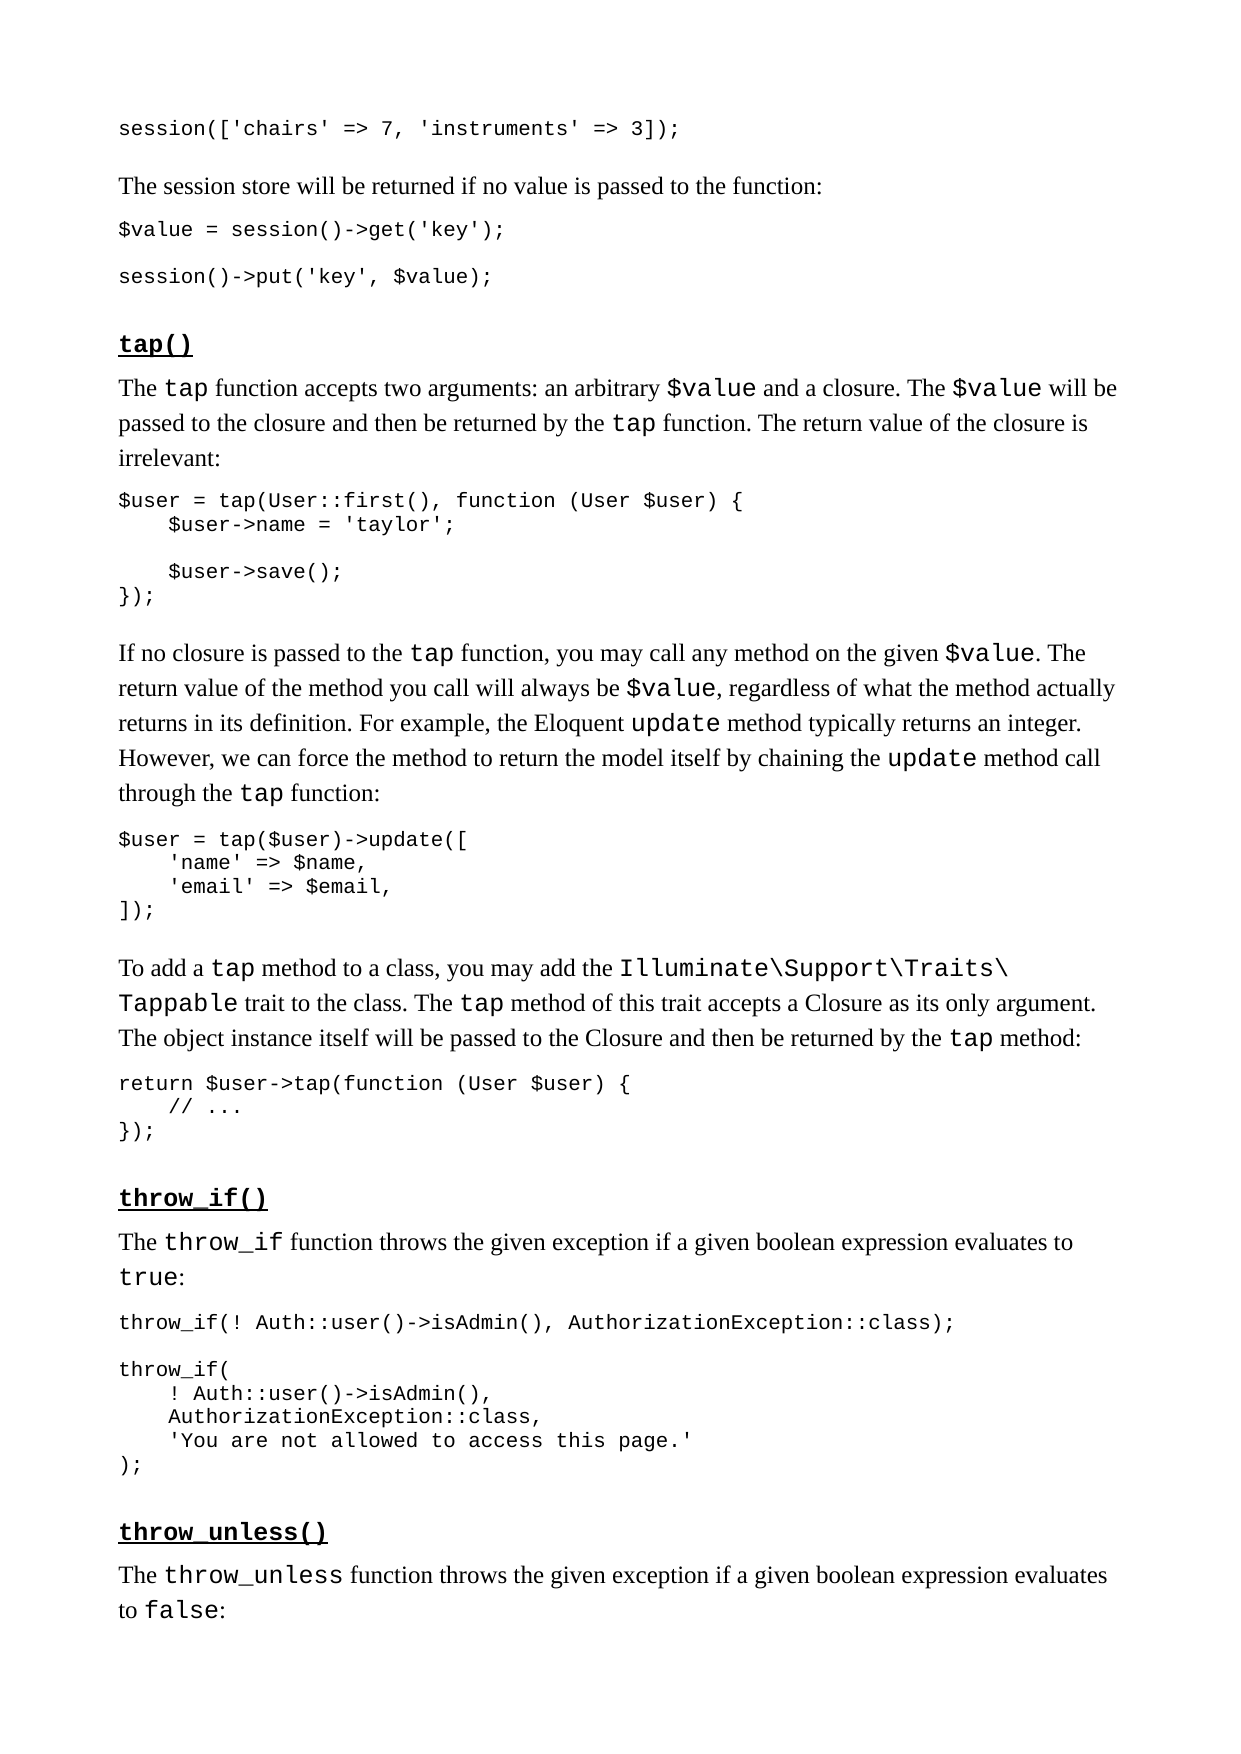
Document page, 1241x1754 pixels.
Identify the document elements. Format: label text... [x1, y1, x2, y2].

text 'name' => $name, [118, 852, 1122, 876]
text throw_if( [118, 1359, 1122, 1383]
text The throw_if function throws the given exception if a given boolean expression evaluates to true: [118, 1227, 1122, 1292]
text The session store will be returned if no value is passed to the function: [118, 171, 1122, 200]
text throw_if(! Auth::user()->isAdmin(), AuthorizationException::class); [118, 1312, 1122, 1335]
text ]); [118, 899, 1122, 923]
text return $user->tap(function (User $user) { [118, 1073, 1122, 1096]
text ); [118, 1453, 1122, 1477]
text // ... [118, 1096, 1122, 1120]
subtitle tap() [118, 332, 1122, 360]
text To add a tap method to a class, you may add the Illuminate\Support\Traits\Tappable trait to the class. The tap method of this trait accepts a Closure as its only argument. The object instance itself will be passed to the Closure and then be returned by the tap method: [118, 953, 1122, 1054]
text 'You are not allowed to access this page.' [118, 1430, 1122, 1453]
subtitle throw_unless() [118, 1519, 1122, 1547]
text }); [118, 1120, 1122, 1144]
text $user->save(); [118, 561, 1122, 585]
text If no closure is passed to the tap function, you may call any method on the given $value. The return value of the method you call will always be $value, regardless of what the method actually returns in its definition. For example, the Eloquent update method typically returns an integer. However, we can force the method to return the model itself by chaining the update method call through the tap function: [118, 638, 1122, 809]
text $user = tap($user)->update([ [118, 828, 1122, 852]
text session()->put('key', $value); [118, 266, 1122, 290]
text $value = session()->get('key'); [118, 219, 1122, 242]
text 'email' => $email, [118, 876, 1122, 899]
text session(['chairs' => 7, 'instruments' => 3]); [118, 118, 1122, 142]
text AuthorizationException::class, [118, 1406, 1122, 1430]
text The throw_unless function throws the given exception if a given boolean expression evaluates to false: [118, 1560, 1122, 1626]
subtitle throw_if() [118, 1186, 1122, 1214]
text ! Auth::user()->isAdmin(), [118, 1383, 1122, 1406]
text $user->name = 'taylor'; [118, 514, 1122, 538]
text The tap function accepts two arguments: an arbitrary $value and a closure. The $value will be passed to the closure and then be returned by the tap function. The return value of the closure is irrelevant: [118, 373, 1122, 472]
text $user = tap(User::first(), function (User $user) { [118, 490, 1122, 514]
text }); [118, 585, 1122, 609]
